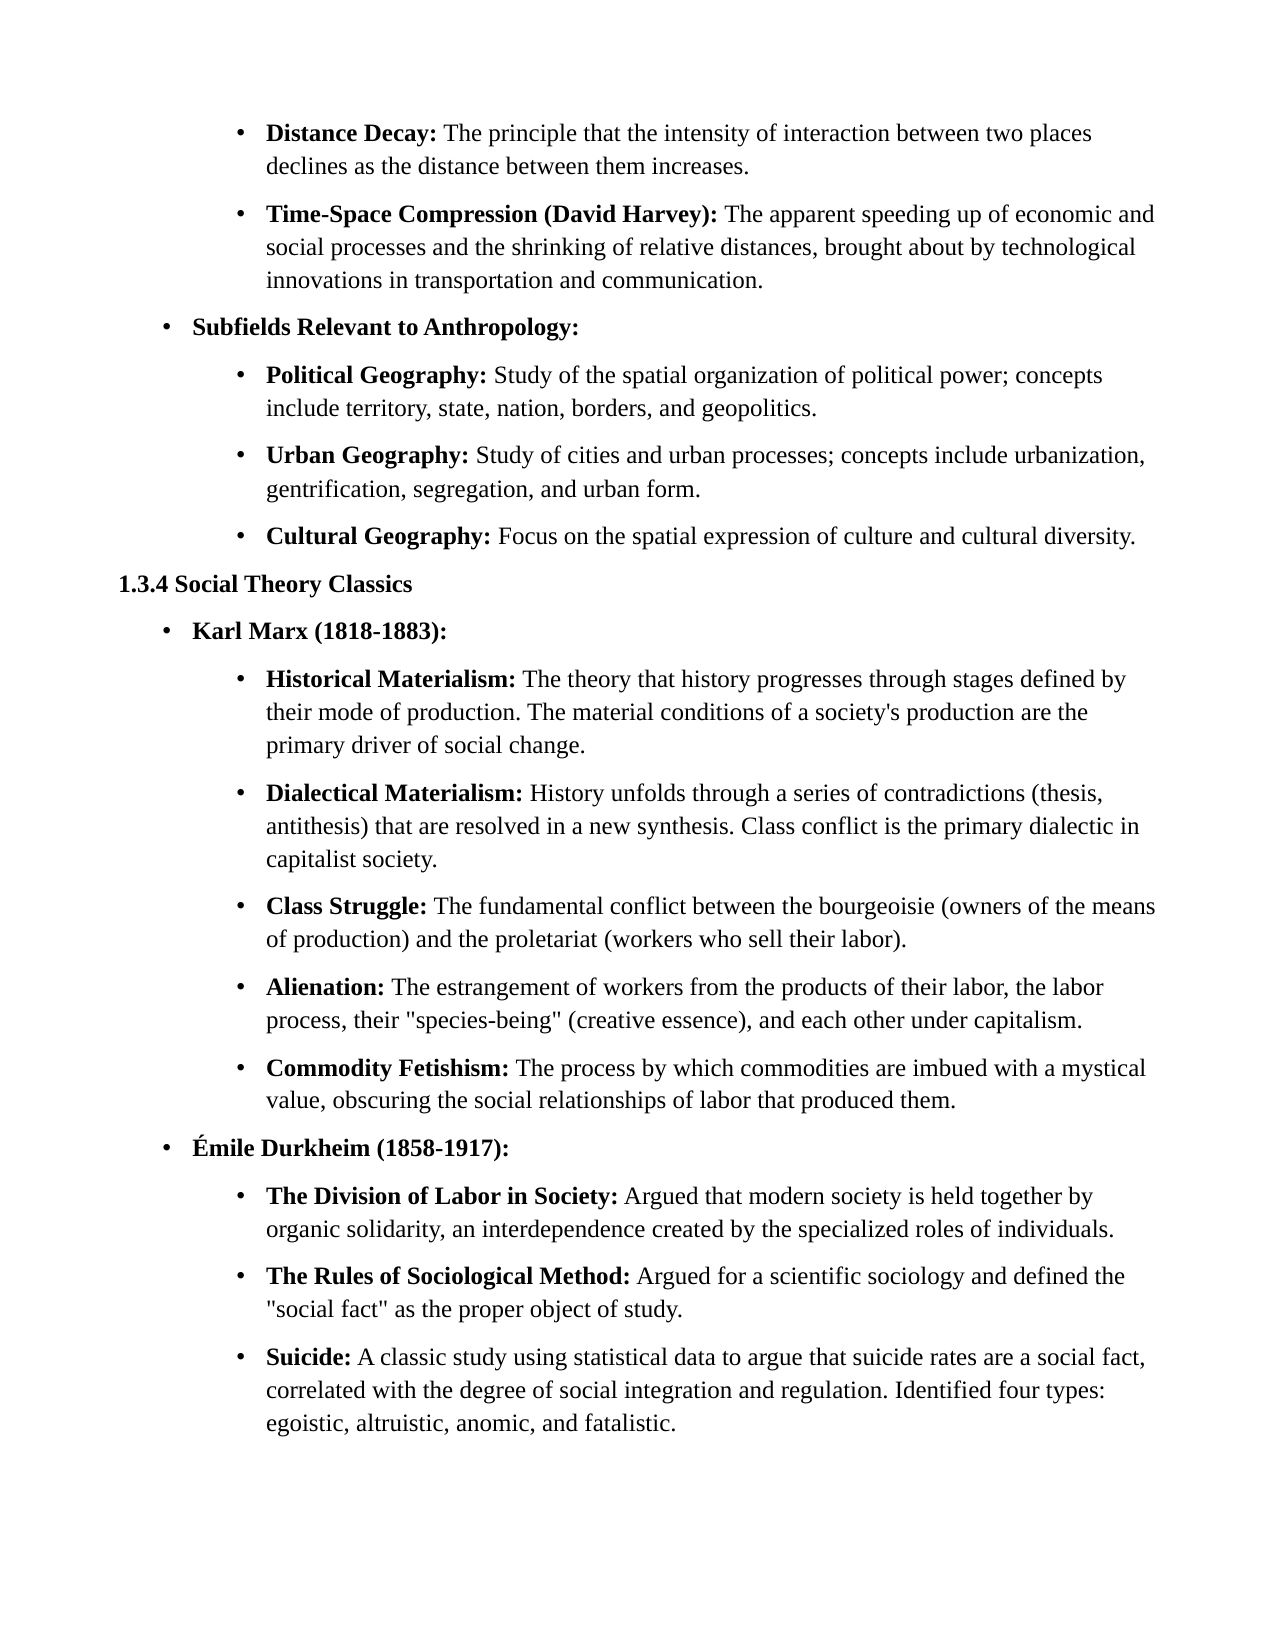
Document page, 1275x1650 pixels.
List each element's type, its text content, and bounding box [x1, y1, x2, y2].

list Political Geography: Study of the spatial organization of political power; concepts include territory, state, nation, borders, and geopolitics. [236, 360, 1157, 422]
list Subfields Relevant to Anthropology: [162, 312, 1157, 341]
list The Rules of Sociological Method: Argued for a scientific sociology and defined the "social fact" as the proper object of study. [236, 1261, 1157, 1323]
list Class Struggle: The fundamental conflict between the bourgeoisie (owners of the means of production) and the proletariat (workers who sell their labor). [236, 891, 1157, 953]
list Commodity Fetishism: The process by which commodities are imbued with a mystical value, obscuring the social relationships of labor that produced them. [236, 1053, 1157, 1114]
list Émile Durkheim (1858-1917): [162, 1133, 1157, 1162]
text 1.3.4 Social Theory Classics [118, 569, 1157, 598]
list Time-Space Compression (David Harvey): The apparent speeding up of economic and social processes and the shrinking of relative distances, brought about by technological innovations in transportation and communication. [236, 199, 1157, 293]
list Historical Materialism: The theory that history progresses through stages defined by their mode of production. The material conditions of a society's production are the primary driver of social change. [236, 664, 1157, 759]
list Dialectical Materialism: History unfolds through a series of contradictions (thesis, antithesis) that are resolved in a new synthesis. Class conflict is the primary dialectic in capitalist society. [236, 778, 1157, 872]
list Urban Geography: Study of cities and urban processes; concepts include urbanization, gentrification, segregation, and urban form. [236, 441, 1157, 502]
list Alienation: The estrangement of workers from the products of their labor, the labor process, their "species-being" (creative essence), and each other under capitalism. [236, 972, 1157, 1034]
list Karl Marx (1818-1883): [162, 616, 1157, 645]
list Suicide: A classic study using statistical data to argue that suicide rates are a social fact, correlated with the degree of social integration and regulation. Identified four types: egoistic, altruistic, anomic, and fatalistic. [236, 1342, 1157, 1437]
list The Division of Labor in Society: Argued that modern society is held together by organic solidarity, an interdependence created by the specialized roles of individuals. [236, 1181, 1157, 1243]
list Distance Decay: The principle that the intensity of interaction between two places declines as the distance between them increases. [236, 118, 1157, 180]
list Cultural Geography: Focus on the spatial expression of culture and cultural diversity. [236, 521, 1157, 550]
